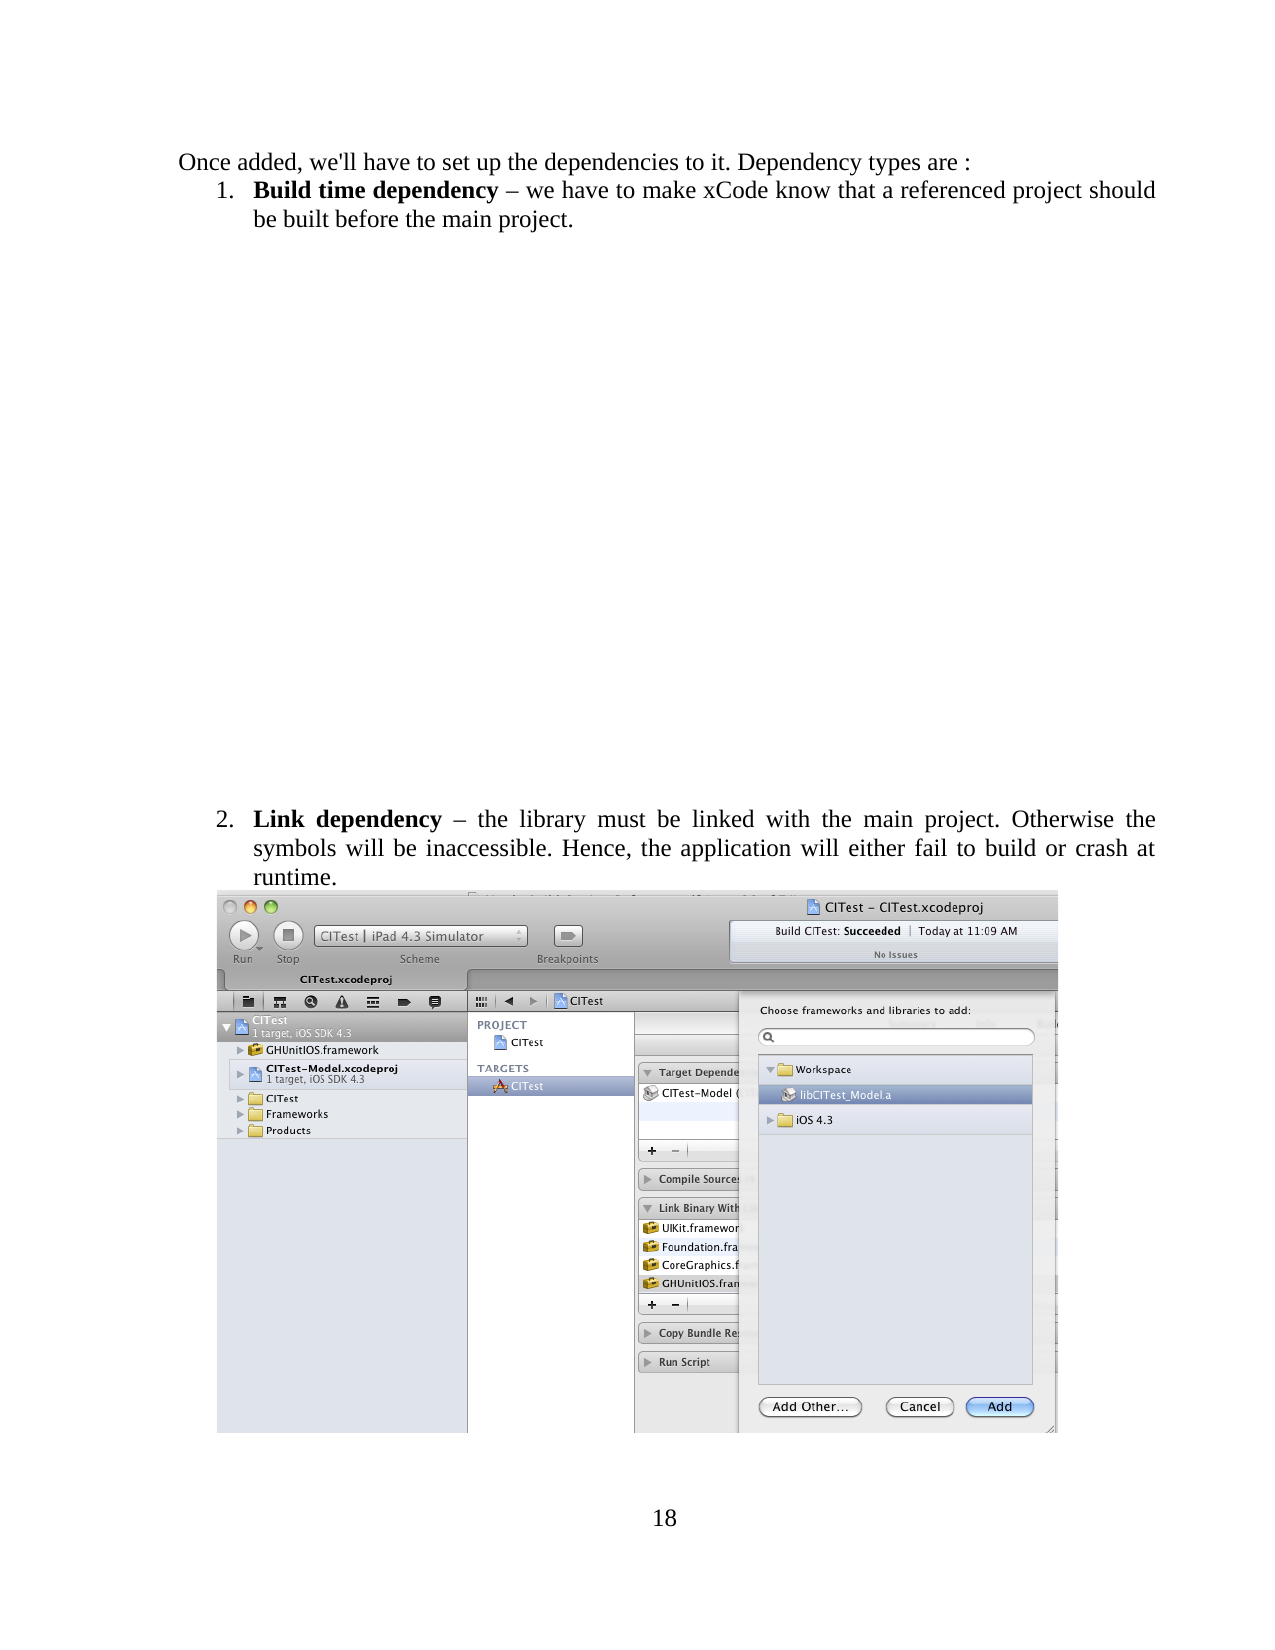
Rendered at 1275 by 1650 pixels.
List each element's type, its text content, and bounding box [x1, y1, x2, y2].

list Link dependency – the library must be linked with the main project. Otherwise the symbols will be inaccessible. Hence, the application will either fail to build or crash at runtime. [216, 804, 1157, 890]
text Once added, we'll have to set up the dependencies to it. Dependency types are : [118, 147, 1157, 176]
picture [216, 890, 1059, 1433]
list Build time dependency – we have to make xCode know that a referenced project should be built before the main project. [216, 176, 1157, 233]
